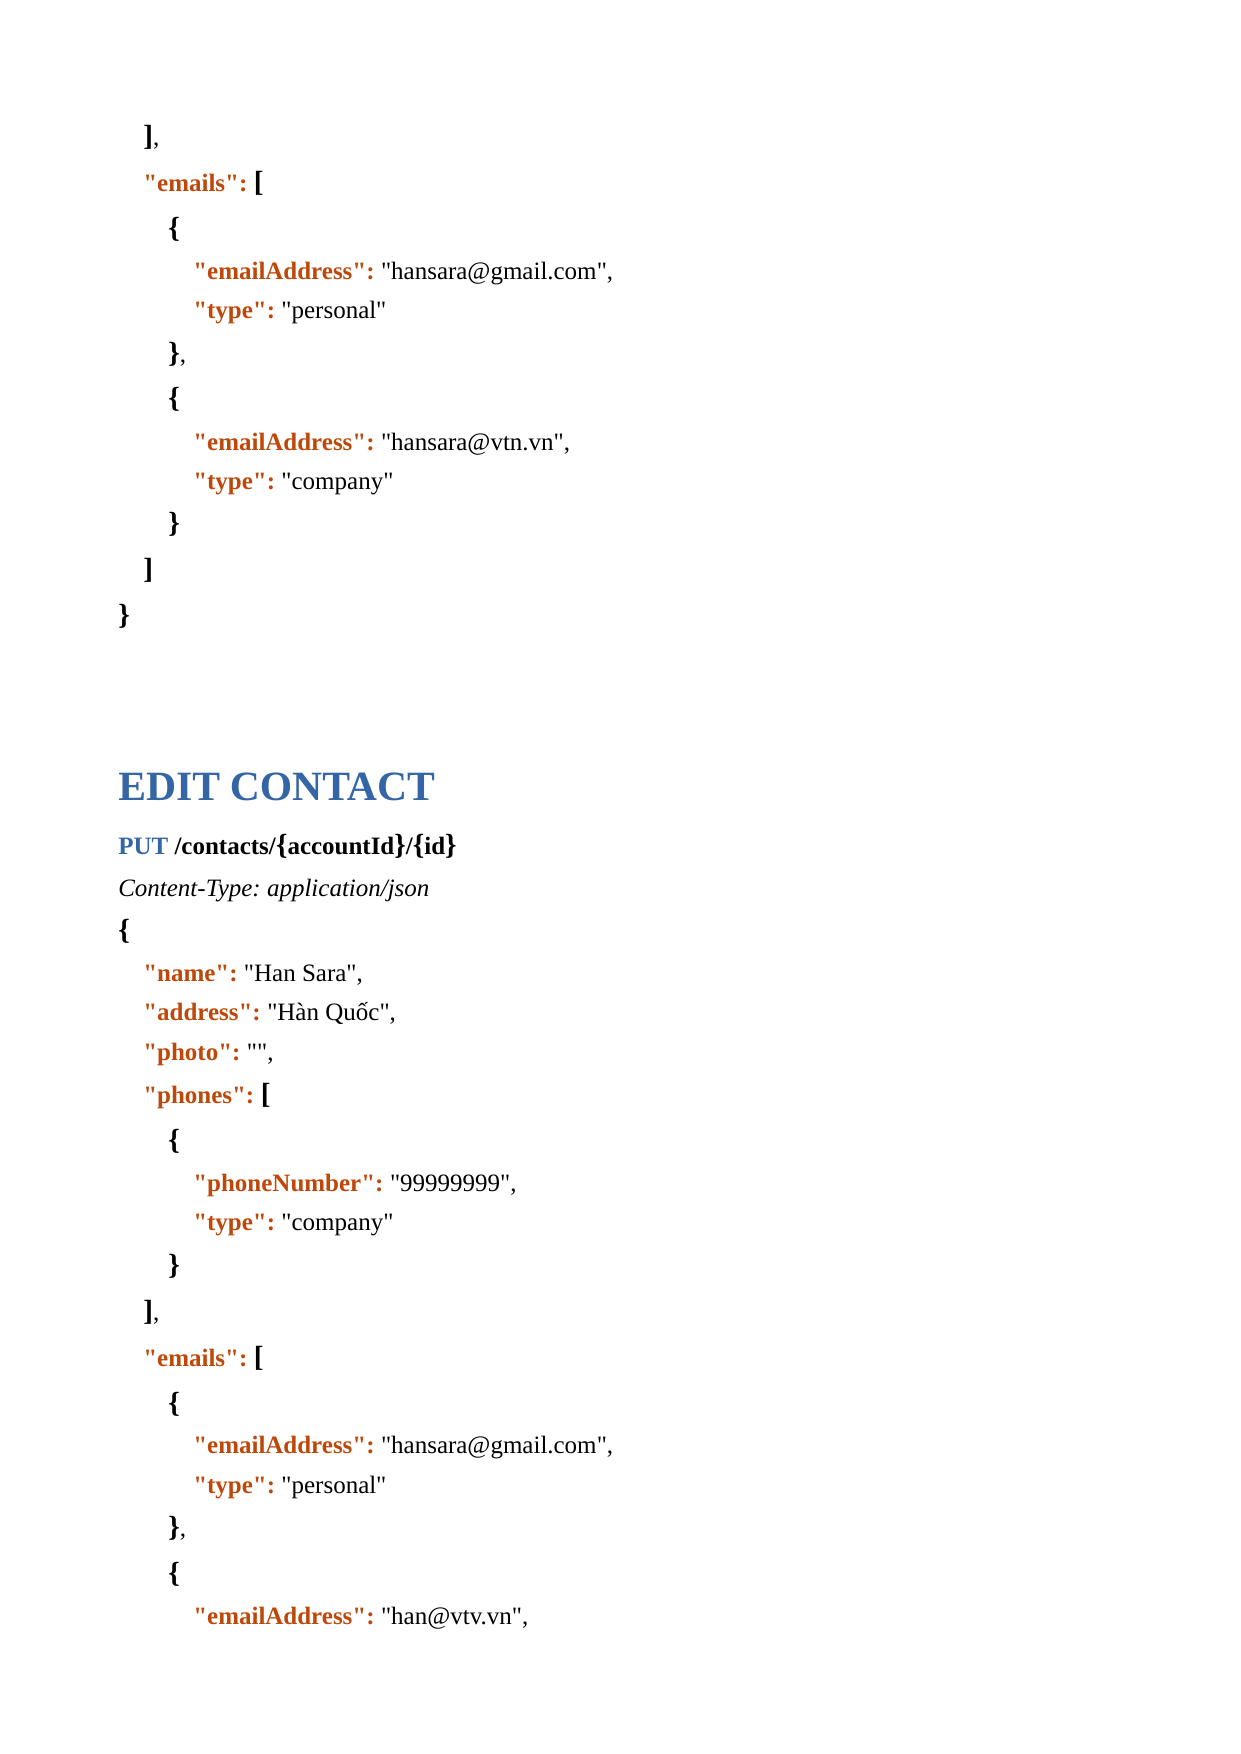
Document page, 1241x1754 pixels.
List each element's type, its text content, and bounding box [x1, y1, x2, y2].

text "emailAddress": "hansara@vtn.vn", [118, 427, 1122, 455]
text { [118, 1385, 1122, 1418]
text "photo": "", [118, 1037, 1122, 1066]
text "type": "personal" [118, 295, 1122, 324]
text { [118, 381, 1122, 414]
text { [118, 210, 1122, 243]
text "phones": [ [118, 1076, 1122, 1110]
text }, [118, 335, 1122, 368]
text { [118, 912, 1122, 946]
text } [118, 505, 1122, 539]
text }, [118, 1509, 1122, 1543]
text ], [118, 118, 1122, 152]
text "emails": [ [118, 1339, 1122, 1372]
text "address": "Hàn Quốc", [118, 997, 1122, 1026]
text "type": "company" [118, 466, 1122, 495]
text EDIT CONTACT [118, 761, 1122, 809]
text "type": "personal" [118, 1470, 1122, 1499]
text { [118, 1122, 1122, 1156]
text } [118, 1247, 1122, 1280]
text PUT /contacts/{accountId}/{id} [118, 827, 1122, 860]
text "phoneNumber": "99999999", [118, 1168, 1122, 1197]
text ] [118, 551, 1122, 585]
text "name": "Han Sara", [118, 958, 1122, 987]
text "emailAddress": "han@vtv.vn", [118, 1601, 1122, 1630]
text "emails": [ [118, 164, 1122, 198]
text ], [118, 1293, 1122, 1326]
text "type": "company" [118, 1207, 1122, 1236]
text } [118, 597, 1122, 631]
text { [118, 1555, 1122, 1589]
text "emailAddress": "hansara@gmail.com", [118, 256, 1122, 285]
text Content-Type: application/json [118, 873, 1122, 902]
text "emailAddress": "hansara@gmail.com", [118, 1431, 1122, 1459]
